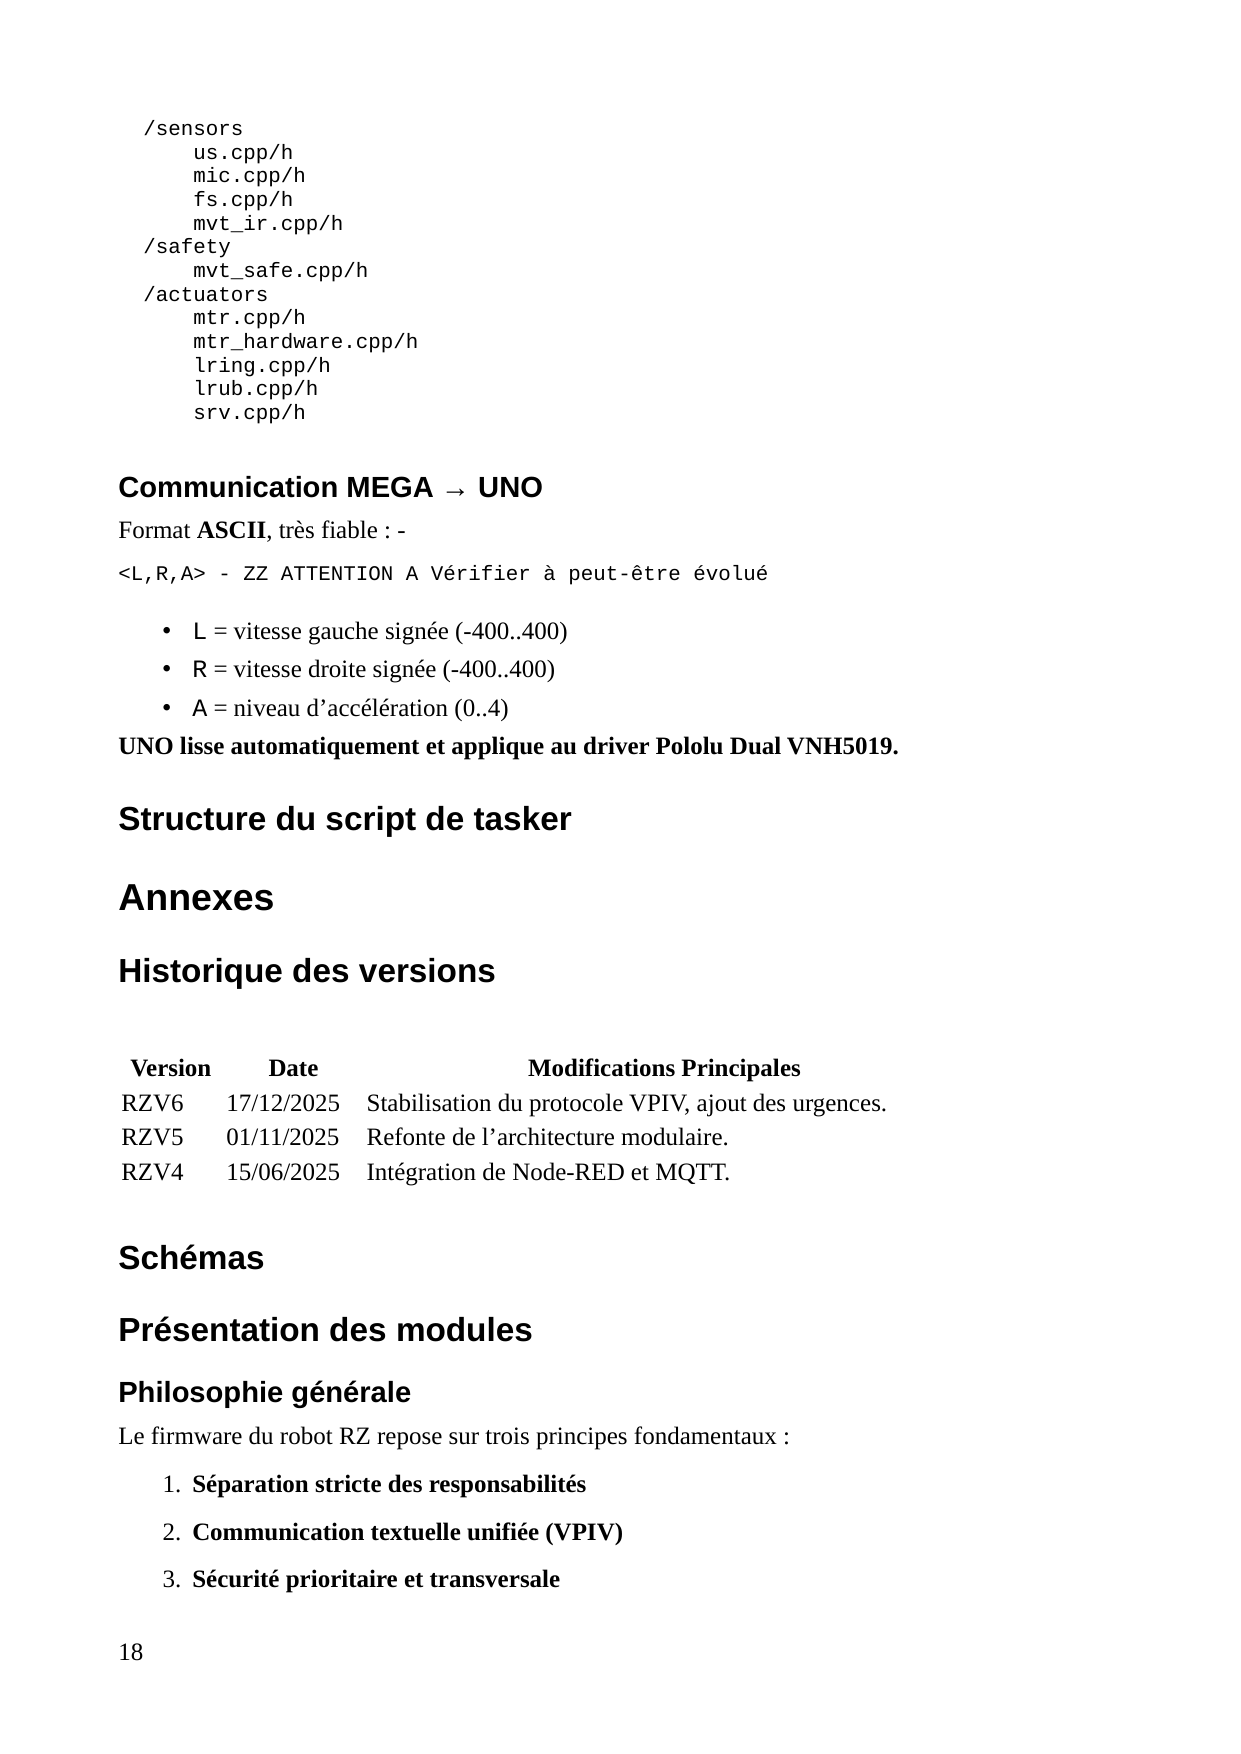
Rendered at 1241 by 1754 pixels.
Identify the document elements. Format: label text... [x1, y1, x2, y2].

text lring.cpp/h [118, 354, 1152, 378]
text Format ASCII, très fiable : - [118, 516, 1152, 544]
table_cell RZV4 [118, 1154, 223, 1188]
list R = vitesse droite signée (-400..400) [162, 654, 1152, 685]
table_cell 17/12/2025 [223, 1085, 363, 1119]
table_cell Stabilisation du protocole VPIV, ajout des urgences. [364, 1085, 965, 1119]
text us.cpp/h [118, 142, 1152, 165]
list L = vitesse gauche signée (-400..400) [162, 616, 1152, 647]
table_cell 01/11/2025 [223, 1119, 363, 1154]
subtitle Philosophie générale [118, 1375, 1152, 1409]
text mtr_hardware.cpp/h [118, 331, 1152, 354]
table_cell Intégration de Node-RED et MQTT. [364, 1154, 965, 1188]
table_cell 15/06/2025 [223, 1154, 363, 1188]
text /actuators [118, 284, 1152, 307]
table_header Version [118, 1050, 223, 1085]
text lrub.cpp/h [118, 378, 1152, 402]
table_header Modifications Principales [364, 1050, 965, 1085]
subtitle Schémas [118, 1238, 1152, 1276]
table_cell RZV5 [118, 1119, 223, 1154]
subtitle Structure du script de tasker [118, 799, 1152, 838]
subtitle Annexes [118, 875, 1152, 918]
text /safety [118, 236, 1152, 260]
text mvt_ir.cpp/h [118, 213, 1152, 236]
text mvt_safe.cpp/h [118, 260, 1152, 284]
list A = niveau d’accélération (0..4) [162, 693, 1152, 723]
text <L,R,A> - ZZ ATTENTION A Vérifier à peut-être évolué [118, 563, 1152, 587]
table_cell Refonte de l’architecture modulaire. [364, 1119, 965, 1154]
subtitle Présentation des modules [118, 1310, 1152, 1348]
text mtr.cpp/h [118, 307, 1152, 331]
list Séparation stricte des responsabilités [162, 1469, 1152, 1498]
text Le firmware du robot RZ repose sur trois principes fondamentaux : [118, 1421, 1152, 1450]
list Communication textuelle unifiée (VPIV) [162, 1517, 1152, 1545]
text /sensors [118, 118, 1152, 142]
text fs.cpp/h [118, 189, 1152, 213]
text srv.cpp/h [118, 402, 1152, 426]
text UNO lisse automatiquement et applique au driver Pololu Dual VNH5019. [118, 731, 1152, 759]
table_header Date [223, 1050, 363, 1085]
list Sécurité prioritaire et transversale [162, 1564, 1152, 1593]
text mic.cpp/h [118, 165, 1152, 189]
subtitle Historique des versions [118, 952, 1152, 990]
subtitle Communication MEGA → UNO [118, 469, 1152, 503]
table_cell RZV6 [118, 1085, 223, 1119]
